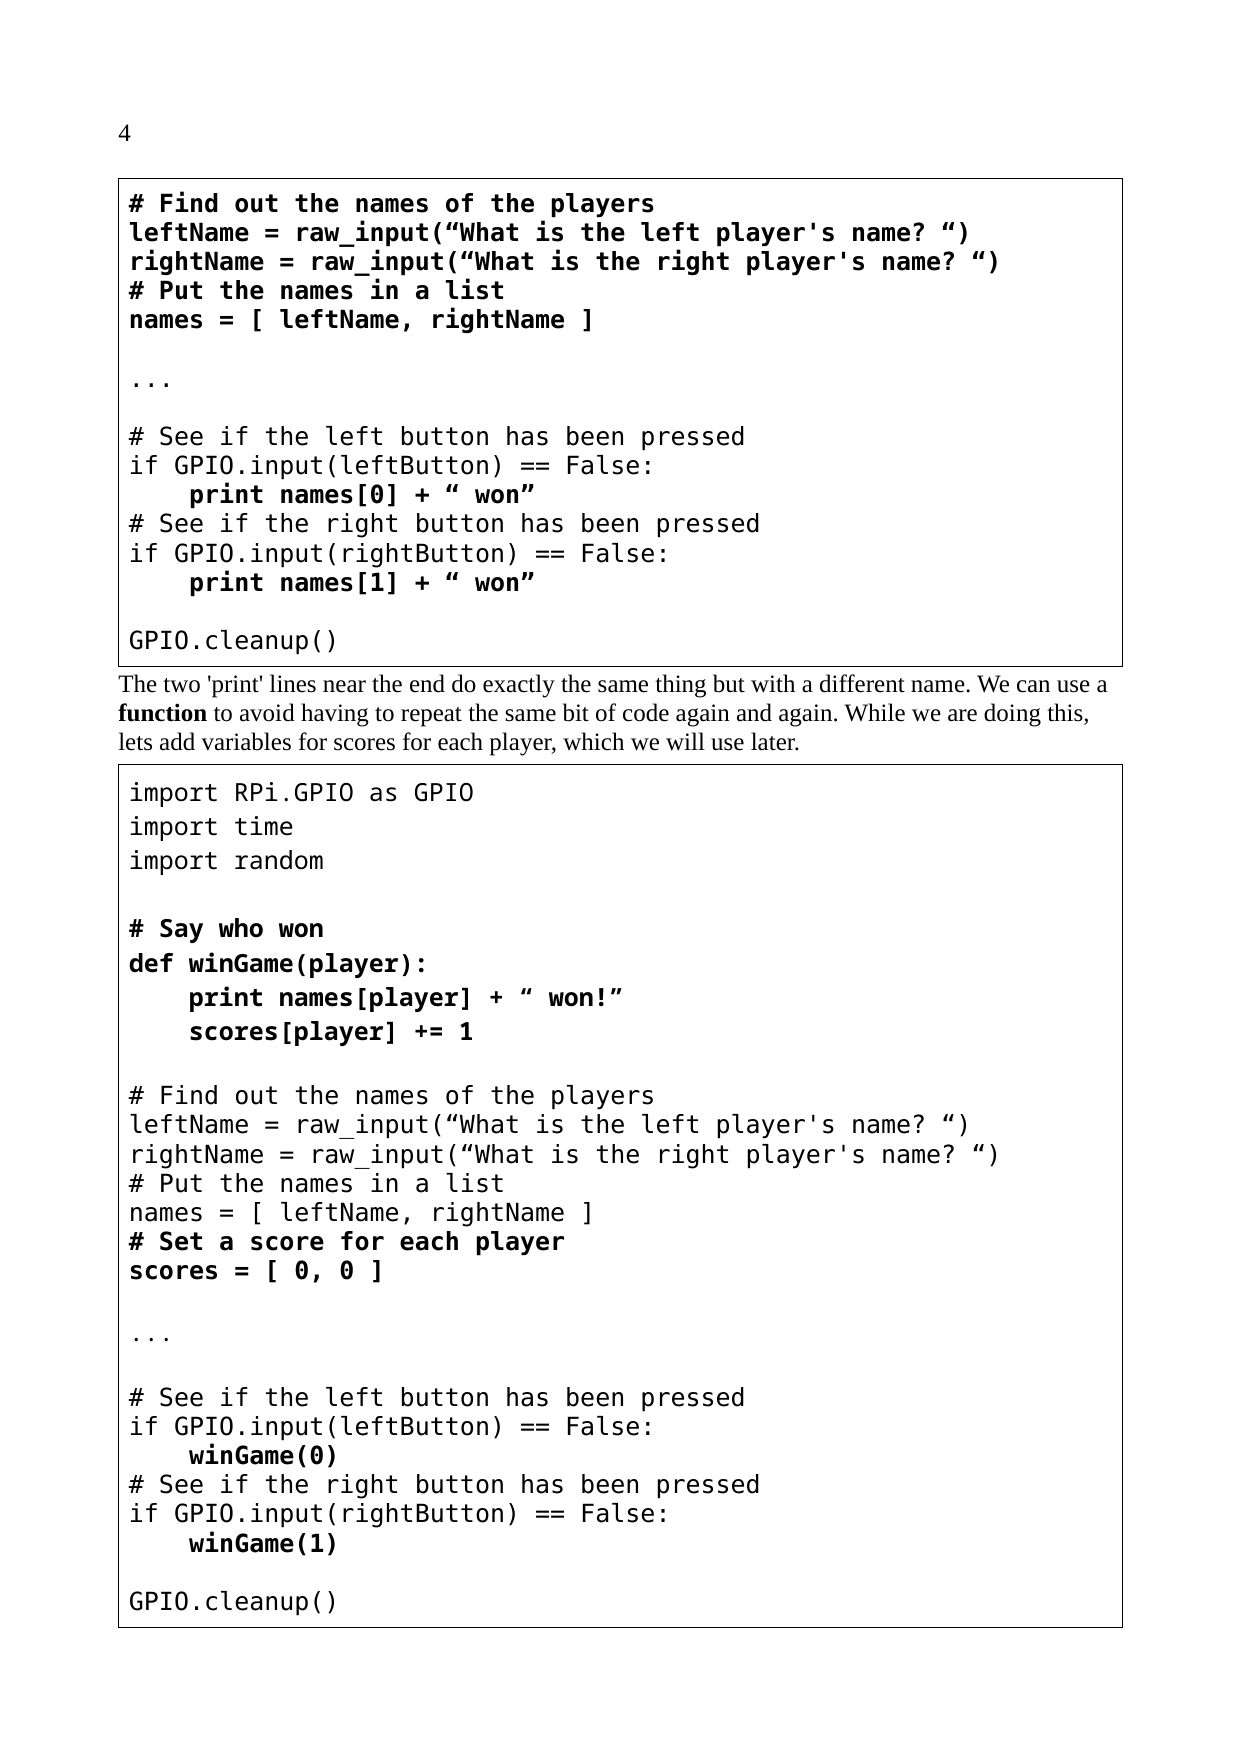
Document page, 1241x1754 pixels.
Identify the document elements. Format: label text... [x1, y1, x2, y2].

text if GPIO.input(leftButton) == False: [119, 441, 1122, 470]
text rightName = raw_input(“What is the right player's name? “) [119, 1129, 1122, 1158]
text if GPIO.input(leftButton) == False: [119, 1401, 1122, 1431]
text ... [119, 353, 1122, 393]
text winGame(0) [119, 1431, 1122, 1460]
text # See if the left button has been pressed [119, 1372, 1122, 1401]
text rightName = raw_input(“What is the right player's name? “) [119, 236, 1122, 266]
text # See if the left button has been pressed [119, 411, 1122, 441]
text GPIO.cleanup() [119, 616, 1122, 666]
text # Find out the names of the players [119, 179, 1122, 207]
text # Say who won [119, 901, 1122, 934]
text GPIO.cleanup() [119, 1576, 1122, 1627]
text # See if the right button has been pressed [119, 1460, 1122, 1489]
text names = [ leftName, rightName ] [119, 1187, 1122, 1217]
text # Put the names in a list [119, 266, 1122, 295]
text print names[player] + “ won!” [119, 969, 1122, 1003]
text leftName = raw_input(“What is the left player's name? “) [119, 1100, 1122, 1129]
text # Find out the names of the players [119, 1071, 1122, 1100]
text if GPIO.input(rightButton) == False: [119, 528, 1122, 557]
text import random [119, 832, 1122, 877]
text def winGame(player): [119, 934, 1122, 969]
text print names[0] + “ won” [119, 470, 1122, 499]
text names = [ leftName, rightName ] [119, 295, 1122, 334]
text # See if the right button has been pressed [119, 499, 1122, 528]
text winGame(1) [119, 1518, 1122, 1558]
text print names[1] + “ won” [119, 557, 1122, 597]
text # Set a score for each player [119, 1217, 1122, 1246]
text leftName = raw_input(“What is the left player's name? “) [119, 207, 1122, 236]
text # Put the names in a list [119, 1158, 1122, 1187]
text ... [119, 1304, 1122, 1349]
text The two 'print' lines near the end do exactly the same thing but with a different name. We can use a function to avoid having to repeat the same bit of code again and again. While we are doing this, lets add variables for scores for each player, which we will use later. [118, 669, 1122, 755]
text import time [119, 798, 1122, 832]
text import RPi.GPIO as GPIO [119, 765, 1122, 798]
text if GPIO.input(rightButton) == False: [119, 1489, 1122, 1518]
text scores = [ 0, 0 ] [119, 1246, 1122, 1286]
text scores[player] += 1 [119, 1003, 1122, 1047]
